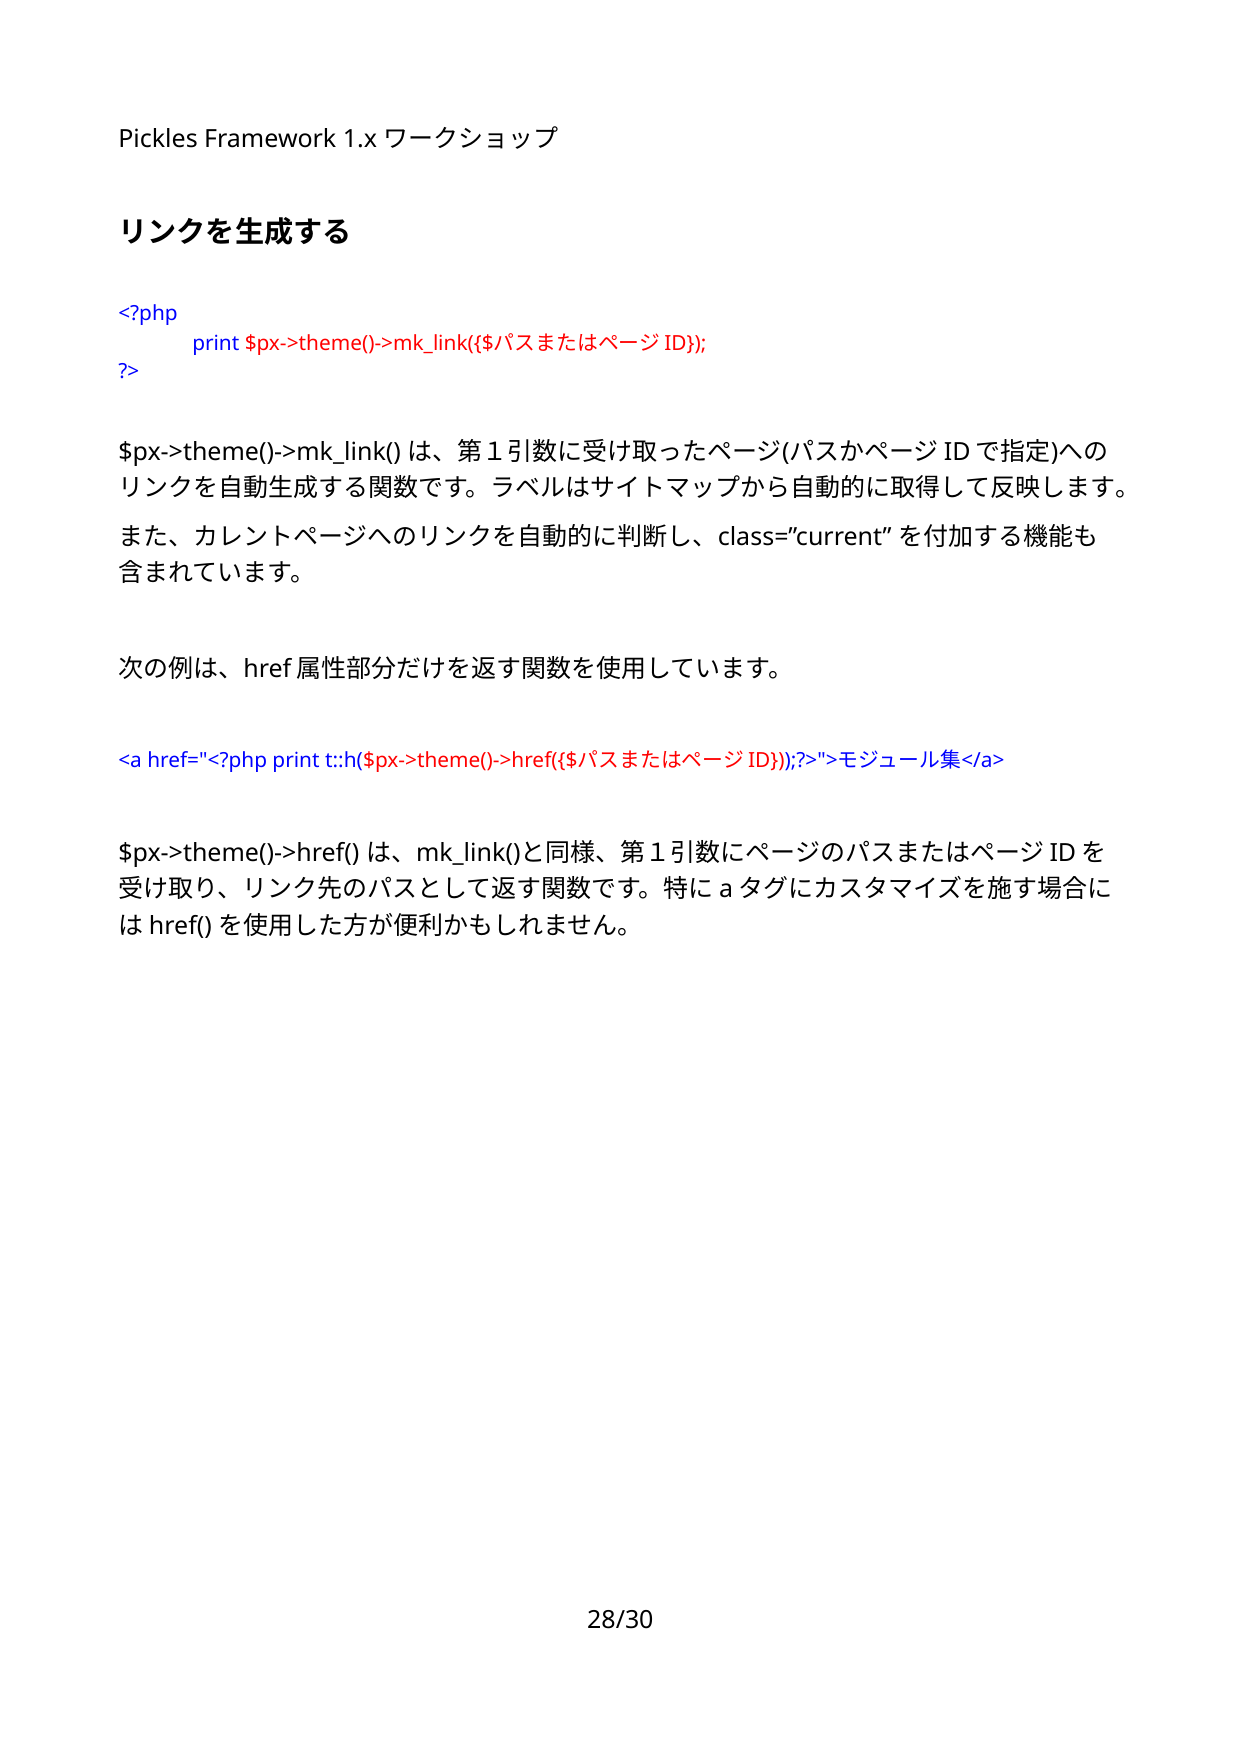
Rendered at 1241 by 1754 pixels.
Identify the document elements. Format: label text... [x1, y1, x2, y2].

text また、カレントページへのリンクを自動的に判断し、class=”current” を付加する機能も含まれています。 [118, 516, 1122, 589]
text print $px->theme()->mk_link({$パスまたはページID}); [118, 326, 1122, 356]
text 次の例は、href属性部分だけを返す関数を使用しています。 [118, 648, 1122, 684]
text $px->theme()->mk_link() は、第１引数に受け取ったページ(パスかページIDで指定)へのリンクを自動生成する関数です。ラベルはサイトマップから自動的に取得して反映します。 [118, 431, 1122, 504]
text <a href="<?php print t::h($px->theme()->href({$パスまたはページID}));?>">モジュール集</a> [118, 743, 1122, 774]
text <?php [118, 298, 1122, 326]
text $px->theme()->href() は、mk_link()と同様、第１引数にページのパスまたはページIDを受け取り、リンク先のパスとして返す関数です。特にaタグにカスタマイズを施す場合には href() を使用した方が便利かもしれません。 [118, 833, 1122, 941]
text ?> [118, 356, 1122, 385]
subtitle リンクを生成する [118, 209, 1122, 251]
